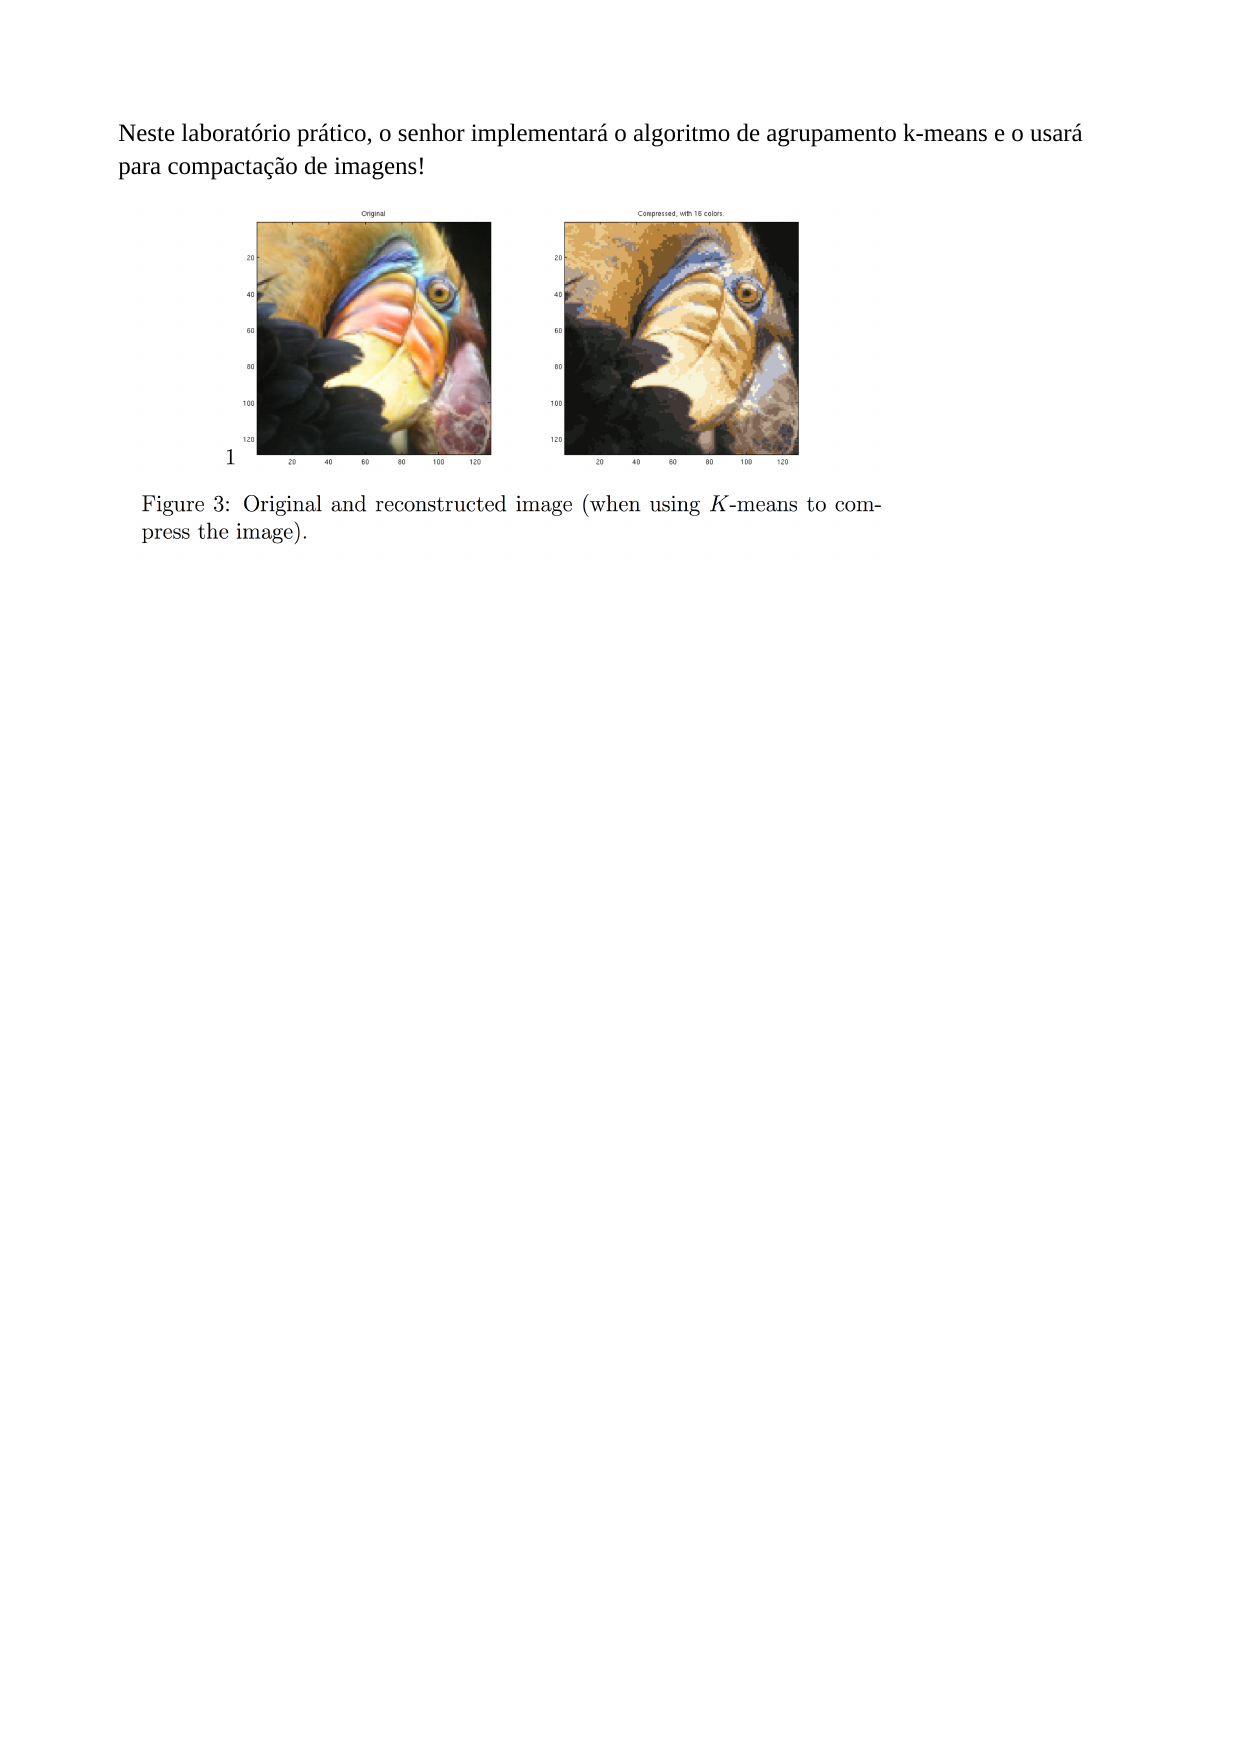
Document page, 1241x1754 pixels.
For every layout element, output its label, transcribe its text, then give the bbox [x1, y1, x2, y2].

text Neste laboratório prático, o senhor implementará o algoritmo de agrupamento k-means e o usará para compactação de imagens! [118, 118, 1122, 180]
picture [118, 198, 905, 563]
